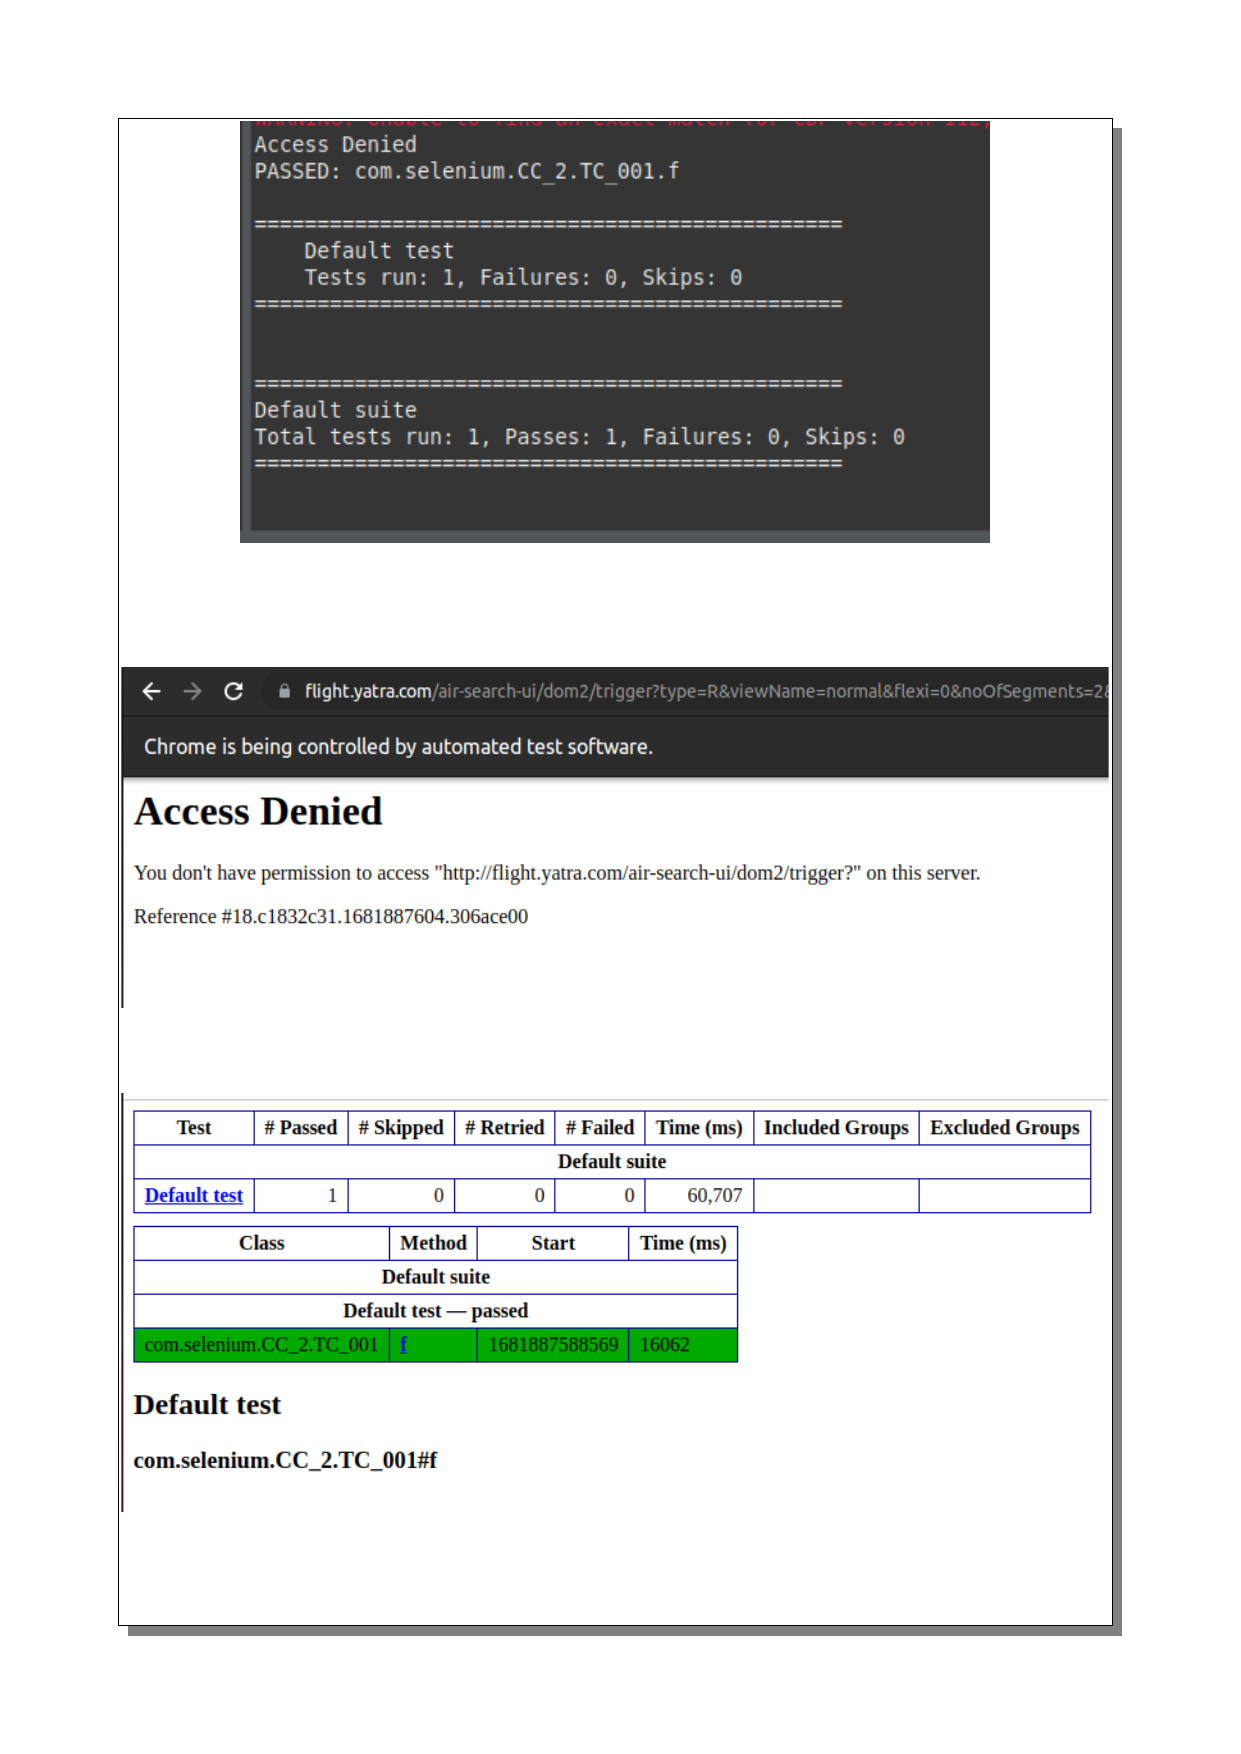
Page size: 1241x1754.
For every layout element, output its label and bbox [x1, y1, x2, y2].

picture [121, 1093, 1109, 1512]
picture [121, 667, 1109, 1008]
picture [240, 121, 990, 543]
